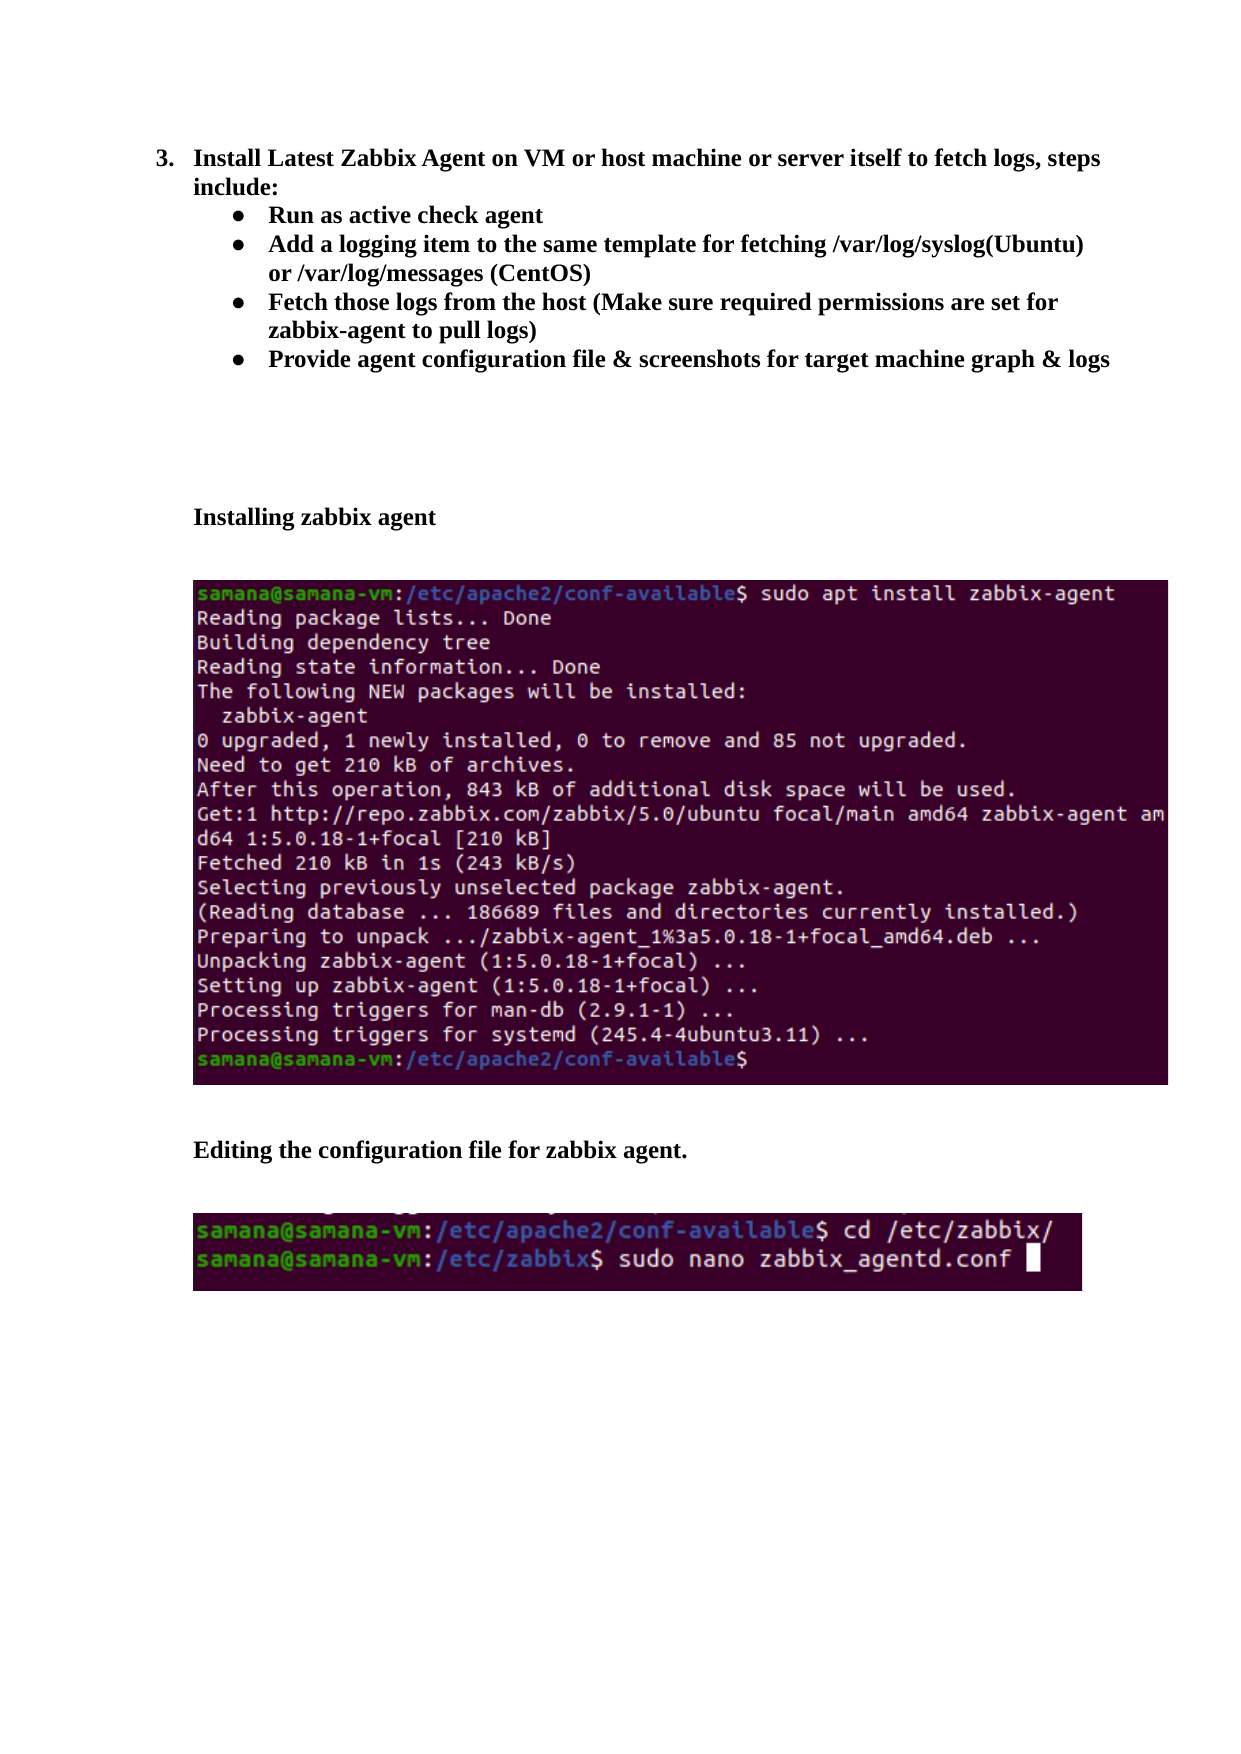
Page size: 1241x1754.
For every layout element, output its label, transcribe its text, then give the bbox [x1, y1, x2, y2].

list Run as active check agent [231, 201, 1122, 229]
text Installing zabbix agent [118, 502, 1122, 531]
picture [193, 580, 1169, 1085]
list Fetch those logs from the host (Make sure required permissions are set for zabbix-agent to pull logs) [231, 287, 1122, 344]
list Install Latest Zabbix Agent on VM or host machine or server itself to fetch logs, steps include: [156, 143, 1122, 201]
text Editing the configuration file for zabbix agent. [193, 1135, 1122, 1163]
list Add a logging item to the same template for fetching /var/log/syslog(Ubuntu) or /var/log/messages (CentOS) [231, 229, 1122, 287]
list Provide agent configuration file & screenshots for target machine graph & logs [231, 344, 1122, 373]
picture [193, 1213, 1083, 1291]
